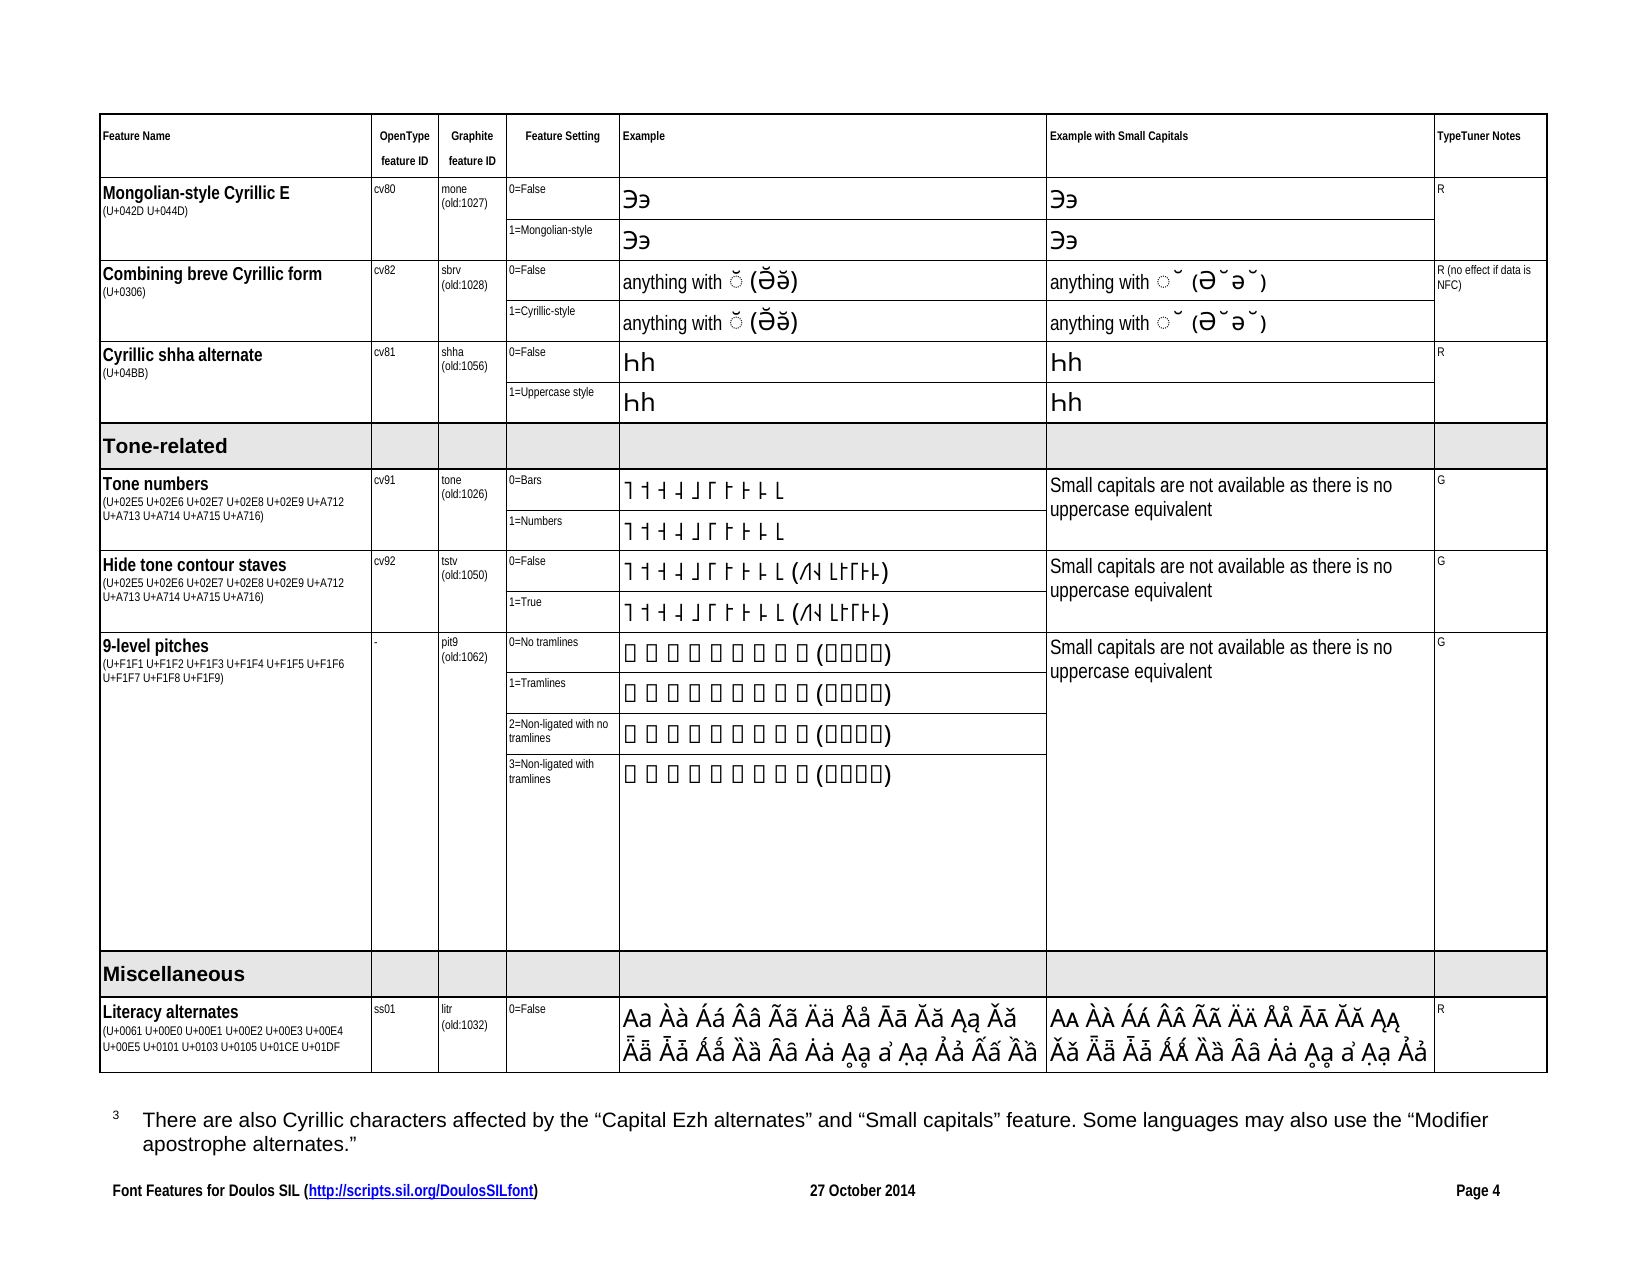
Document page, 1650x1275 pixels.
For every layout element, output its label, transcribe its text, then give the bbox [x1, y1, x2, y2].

table_header Graphite feature ID [439, 115, 506, 177]
table_cell 0=False [507, 261, 619, 300]
table_cell Ээ [1047, 220, 1434, 259]
table_cell Һһ [620, 342, 1046, 381]
table_cell Һһ [620, 383, 1046, 422]
table_cell 1=Numbers [507, 511, 619, 550]
table_cell [620, 952, 1046, 996]
table_cell ˥ ˦ ˧ ˨ ˩ ꜒ ꜓ ꜔ ꜕ ꜖ (˩˦˥˧˨ ꜖꜓꜒꜔꜕) [620, 592, 1046, 632]
table_cell Small capitals are not available as there is no uppercase equivalent [1047, 633, 1434, 950]
table_cell [439, 952, 506, 996]
table_cell Һһ [1047, 342, 1434, 381]
table_cell anything with ◌̆ (Ә̆ә̆) [1047, 261, 1434, 300]
table_cell [507, 424, 619, 468]
table_cell 0=No tramlines [507, 633, 619, 672]
table_header TypeTuner Notes [1435, 115, 1546, 177]
table_cell [1047, 424, 1434, 468]
table_cell ss01 [372, 998, 438, 1072]
table_cell R [1435, 178, 1546, 259]
table_cell Miscellaneous [101, 952, 371, 996]
table_cell Small capitals are not available as there is no uppercase equivalent [1047, 551, 1434, 632]
table_cell R (no effect if data is NFC) [1435, 261, 1546, 341]
table_cell Tone numbers (U+02E5 U+02E6 U+02E7 U+02E8 U+02E9 U+A712 U+A713 U+A714 U+A715 U+A716) [101, 470, 371, 550]
table_cell          () [620, 714, 1046, 753]
table_cell [1435, 952, 1546, 996]
table_cell 0=False [507, 551, 619, 591]
table_cell tone (old:1026) [439, 470, 506, 550]
table_cell [372, 424, 438, 468]
table_cell ˥ ˦ ˧ ˨ ˩ ꜒ ꜓ ꜔ ꜕ ꜖ (˩˦˥˧˨ ꜖꜓꜒꜔꜕) [620, 551, 1046, 591]
table_cell 1=Cyrillic-style [507, 301, 619, 341]
table_cell Aa Àà Áá Ââ Ãã Ää Åå Āā Ăă Ąą Ǎǎ Ǟǟ Ǡǡ Ǻǻ Ȁȁ Ȃȃ Ȧȧ Ḁḁ ẚ Ạạ Ảả [1047, 998, 1434, 1072]
table_cell Small capitals are not available as there is no uppercase equivalent [1047, 470, 1434, 550]
table_cell          () [620, 673, 1046, 713]
table_header OpenType feature ID [372, 115, 438, 177]
table_cell R [1435, 998, 1546, 1072]
table_cell          () [620, 633, 1046, 672]
table_header Example [620, 115, 1046, 177]
table_cell [507, 952, 619, 996]
table_header Feature Setting [507, 115, 619, 177]
table_cell anything with ◌̆ (Ә̆ә̆) [1047, 301, 1434, 341]
table_cell Һһ [1047, 383, 1434, 422]
table_cell - [372, 633, 438, 950]
table_cell 0=Bars [507, 470, 619, 510]
table_cell ˥ ˦ ˧ ˨ ˩ ꜒ ꜓ ꜔ ꜕ ꜖ [620, 511, 1046, 550]
table_cell R [1435, 342, 1546, 422]
table_cell cv81 [372, 342, 438, 422]
table_cell 1=Mongolian-style [507, 220, 619, 259]
table_cell sbrv (old:1028) [439, 261, 506, 341]
table_cell cv80 [372, 178, 438, 259]
table_cell          () [620, 755, 1046, 950]
table_cell Mongolian-style Cyrillic E (U+042D U+044D) [101, 178, 371, 259]
table_cell anything with ◌̆ (Ә̆ә̆) [620, 301, 1046, 341]
table_cell 0=False [507, 342, 619, 381]
table_cell [439, 424, 506, 468]
table_cell Hide tone contour staves (U+02E5 U+02E6 U+02E7 U+02E8 U+02E9 U+A712 U+A713 U+A714 U+A715 U+A716) [101, 551, 371, 632]
table_cell cv92 [372, 551, 438, 632]
table_cell G [1435, 633, 1546, 950]
table_cell mone (old:1027) [439, 178, 506, 259]
table_cell 1=Uppercase style [507, 383, 619, 422]
table_cell 2=Non-ligated with no tramlines [507, 714, 619, 753]
table_cell anything with ◌̆ (Ә̆ә̆) [620, 261, 1046, 300]
table_cell 0=False [507, 178, 619, 219]
table_cell Ээ [620, 178, 1046, 219]
table_header Example with Small Capitals [1047, 115, 1434, 177]
table_cell Aa Àà Áá Ââ Ãã Ää Åå Āā Ăă Ąą Ǎǎ Ǟǟ Ǡǡ Ǻǻ Ȁȁ Ȃȃ Ȧȧ Ḁḁ ẚ Ạạ Ảả Ấấ Ầầ [620, 998, 1046, 1072]
table_cell litr (old:1032) [439, 998, 506, 1072]
table_cell cv91 [372, 470, 438, 550]
table_cell 1=Tramlines [507, 673, 619, 713]
table_cell 3=Non-ligated with tramlines [507, 755, 619, 950]
table_cell G [1435, 551, 1546, 632]
table_cell G [1435, 470, 1546, 550]
table_header Feature Name [101, 115, 371, 177]
table_cell Cyrillic shha alternate (U+04BB) [101, 342, 371, 422]
table_cell 0=False [507, 998, 619, 1072]
table_cell ˥ ˦ ˧ ˨ ˩ ꜒ ꜓ ꜔ ꜕ ꜖ [620, 470, 1046, 510]
table_cell 9-level pitches (U+F1F1 U+F1F2 U+F1F3 U+F1F4 U+F1F5 U+F1F6 U+F1F7 U+F1F8 U+F1F9) [101, 633, 371, 950]
table_cell tstv (old:1050) [439, 551, 506, 632]
table_cell Ээ [620, 220, 1046, 259]
table_cell Literacy alternates (U+0061 U+00E0 U+00E1 U+00E2 U+00E3 U+00E4 U+00E5 U+0101 U+0103 U+0105 U+01CE U+01DF [101, 998, 371, 1072]
table_cell Ээ [1047, 178, 1434, 219]
table_cell [372, 952, 438, 996]
table_cell [1435, 424, 1546, 468]
table_cell pit9 (old:1062) [439, 633, 506, 950]
table_cell cv82 [372, 261, 438, 341]
table_cell [1047, 952, 1434, 996]
table_cell shha (old:1056) [439, 342, 506, 422]
table_cell Combining breve Cyrillic form (U+0306) [101, 261, 371, 341]
table_cell 1=True [507, 592, 619, 632]
table_cell [620, 424, 1046, 468]
table_cell Tone-related [101, 424, 371, 468]
